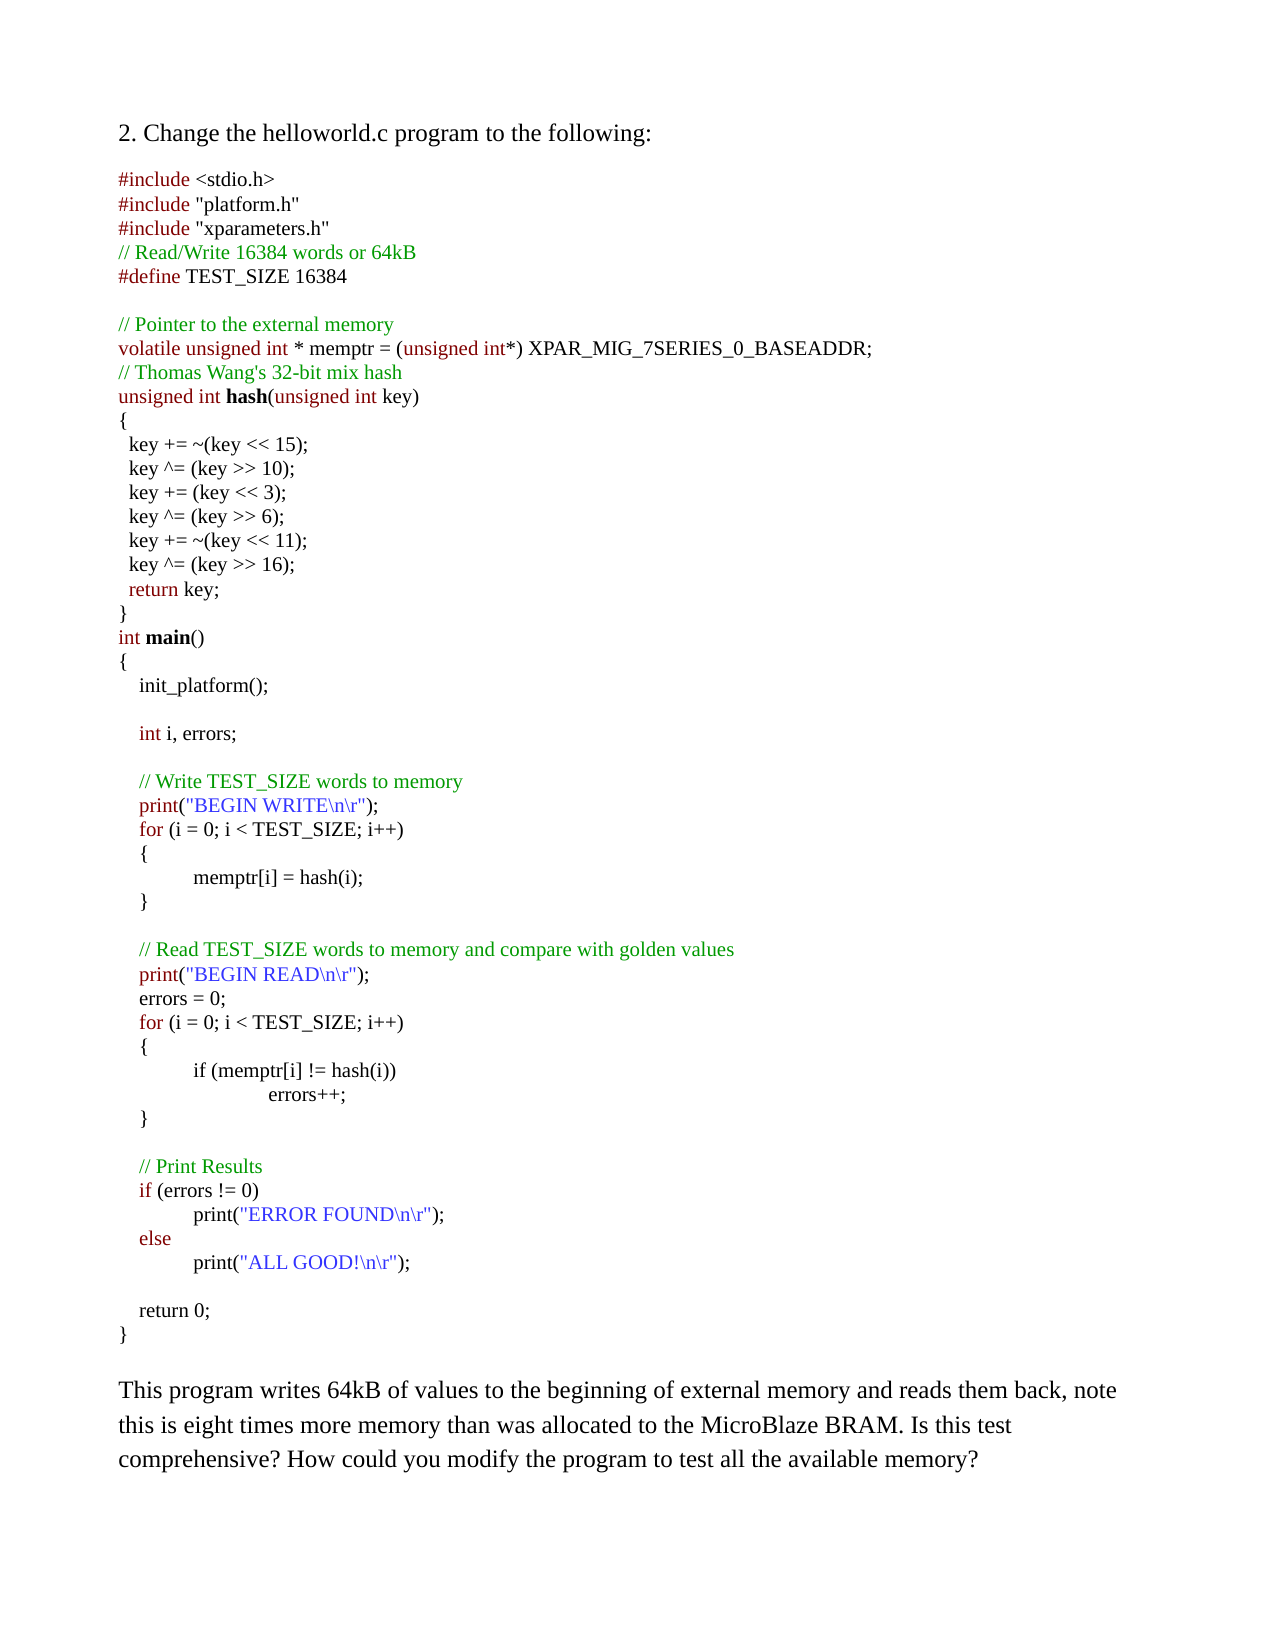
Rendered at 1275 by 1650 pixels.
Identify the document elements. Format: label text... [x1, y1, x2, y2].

text } [118, 889, 1157, 913]
text else [118, 1226, 1157, 1250]
text // Print Results [118, 1154, 1157, 1178]
text } [118, 1106, 1157, 1130]
text { [118, 1034, 1157, 1058]
text return 0; [118, 1298, 1157, 1322]
text { [118, 841, 1157, 865]
text This program writes 64kB of values to the beginning of external memory and reads them back, note this is eight times more memory than was allocated to the MicroBlaze BRAM. Is this test comprehensive? How could you modify the program to test all the available memory? [118, 1375, 1157, 1473]
text int main() { [118, 624, 1157, 673]
text errors++; [118, 1082, 1157, 1106]
text // Thomas Wang's 32-bit mix hash unsigned int hash(unsigned int key) { key += ~(key << 15); key ^= (key >> 10); key += (key << 3); key ^= (key >> 6); key += ~(key << 11); key ^= (key >> 16); return key; } [118, 360, 1157, 624]
text 2. Change the helloworld.c program to the following: [118, 118, 1157, 147]
text errors = 0; [118, 986, 1157, 1009]
text memptr[i] = hash(i); [118, 865, 1157, 889]
text if (memptr[i] != hash(i)) [118, 1058, 1157, 1082]
text print("ALL GOOD!\n\r"); [118, 1250, 1157, 1274]
text } [118, 1322, 1157, 1346]
text int i, errors; [118, 721, 1157, 745]
text print("ERROR FOUND\n\r"); [118, 1202, 1157, 1226]
text // Read/Write 16384 words or 64kB #define TEST_SIZE 16384 [118, 239, 1157, 288]
text if (errors != 0) [118, 1178, 1157, 1202]
text init_platform(); [118, 673, 1157, 697]
text // Write TEST_SIZE words to memory [118, 769, 1157, 793]
text #include <stdio.h> #include "platform.h" #include "xparameters.h" [118, 167, 1157, 239]
text for (i = 0; i < TEST_SIZE; i++) [118, 817, 1157, 841]
text // Read TEST_SIZE words to memory and compare with golden values [118, 937, 1157, 961]
text // Pointer to the external memory volatile unsigned int * memptr = (unsigned int*) XPAR_MIG_7SERIES_0_BASEADDR; [118, 312, 1157, 360]
text print("BEGIN WRITE\n\r"); [118, 793, 1157, 817]
text print("BEGIN READ\n\r"); [118, 961, 1157, 986]
text for (i = 0; i < TEST_SIZE; i++) [118, 1009, 1157, 1034]
